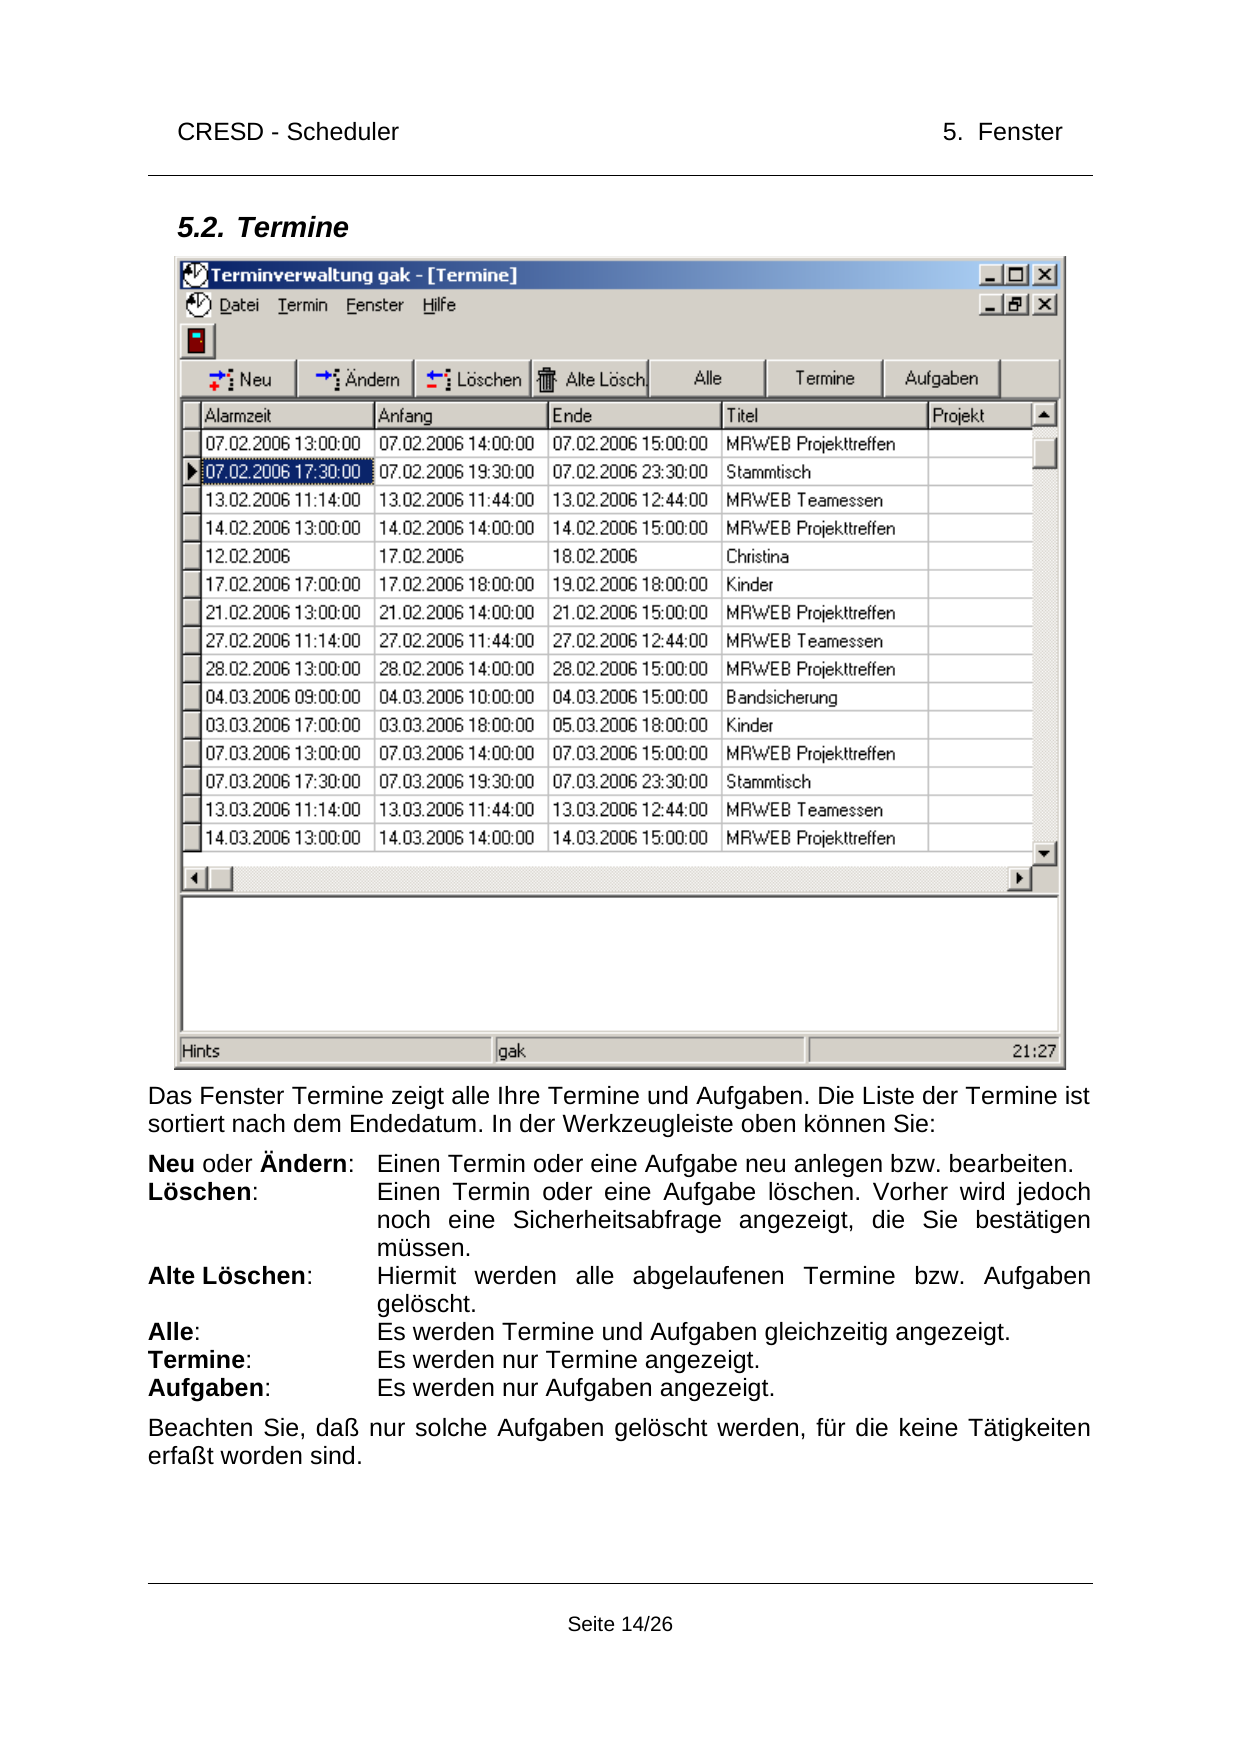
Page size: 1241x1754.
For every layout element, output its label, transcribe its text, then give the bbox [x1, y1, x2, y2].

table_cell Hiermit werden alle abgelaufenen Termine bzw. Aufgaben gelöscht. [377, 1262, 1093, 1318]
text Das Fenster Termine zeigt alle Ihre Termine und Aufgaben. Die Liste der Termine ist sortiert nach dem Endedatum. In der Werkzeugleiste oben können Sie: [148, 1082, 1093, 1138]
table_header Neu oder Ändern: [148, 1150, 377, 1178]
table_cell Löschen: [148, 1178, 377, 1262]
table_cell Alle: [148, 1318, 377, 1346]
picture [174, 256, 1067, 1070]
table_cell Es werden nur Termine angezeigt. [377, 1346, 1093, 1374]
table_cell Alte Löschen: [148, 1262, 377, 1318]
table_cell Aufgaben: [148, 1374, 377, 1402]
text Beachten Sie, daß nur solche Aufgaben gelöscht werden, für die keine Tätigkeiten erfaßt worden sind. [148, 1414, 1093, 1470]
table_header Einen Termin oder eine Aufgabe neu anlegen bzw. bearbeiten. [377, 1150, 1093, 1178]
subtitle Termine [177, 211, 1093, 243]
table_cell Termine: [148, 1346, 377, 1374]
table_cell Einen Termin oder eine Aufgabe löschen. Vorher wird jedoch noch eine Sicherheitsabfrage angezeigt, die Sie bestätigen müssen. [377, 1178, 1093, 1262]
table_cell Es werden Termine und Aufgaben gleichzeitig angezeigt. [377, 1318, 1093, 1346]
table_cell Es werden nur Aufgaben angezeigt. [377, 1374, 1093, 1402]
